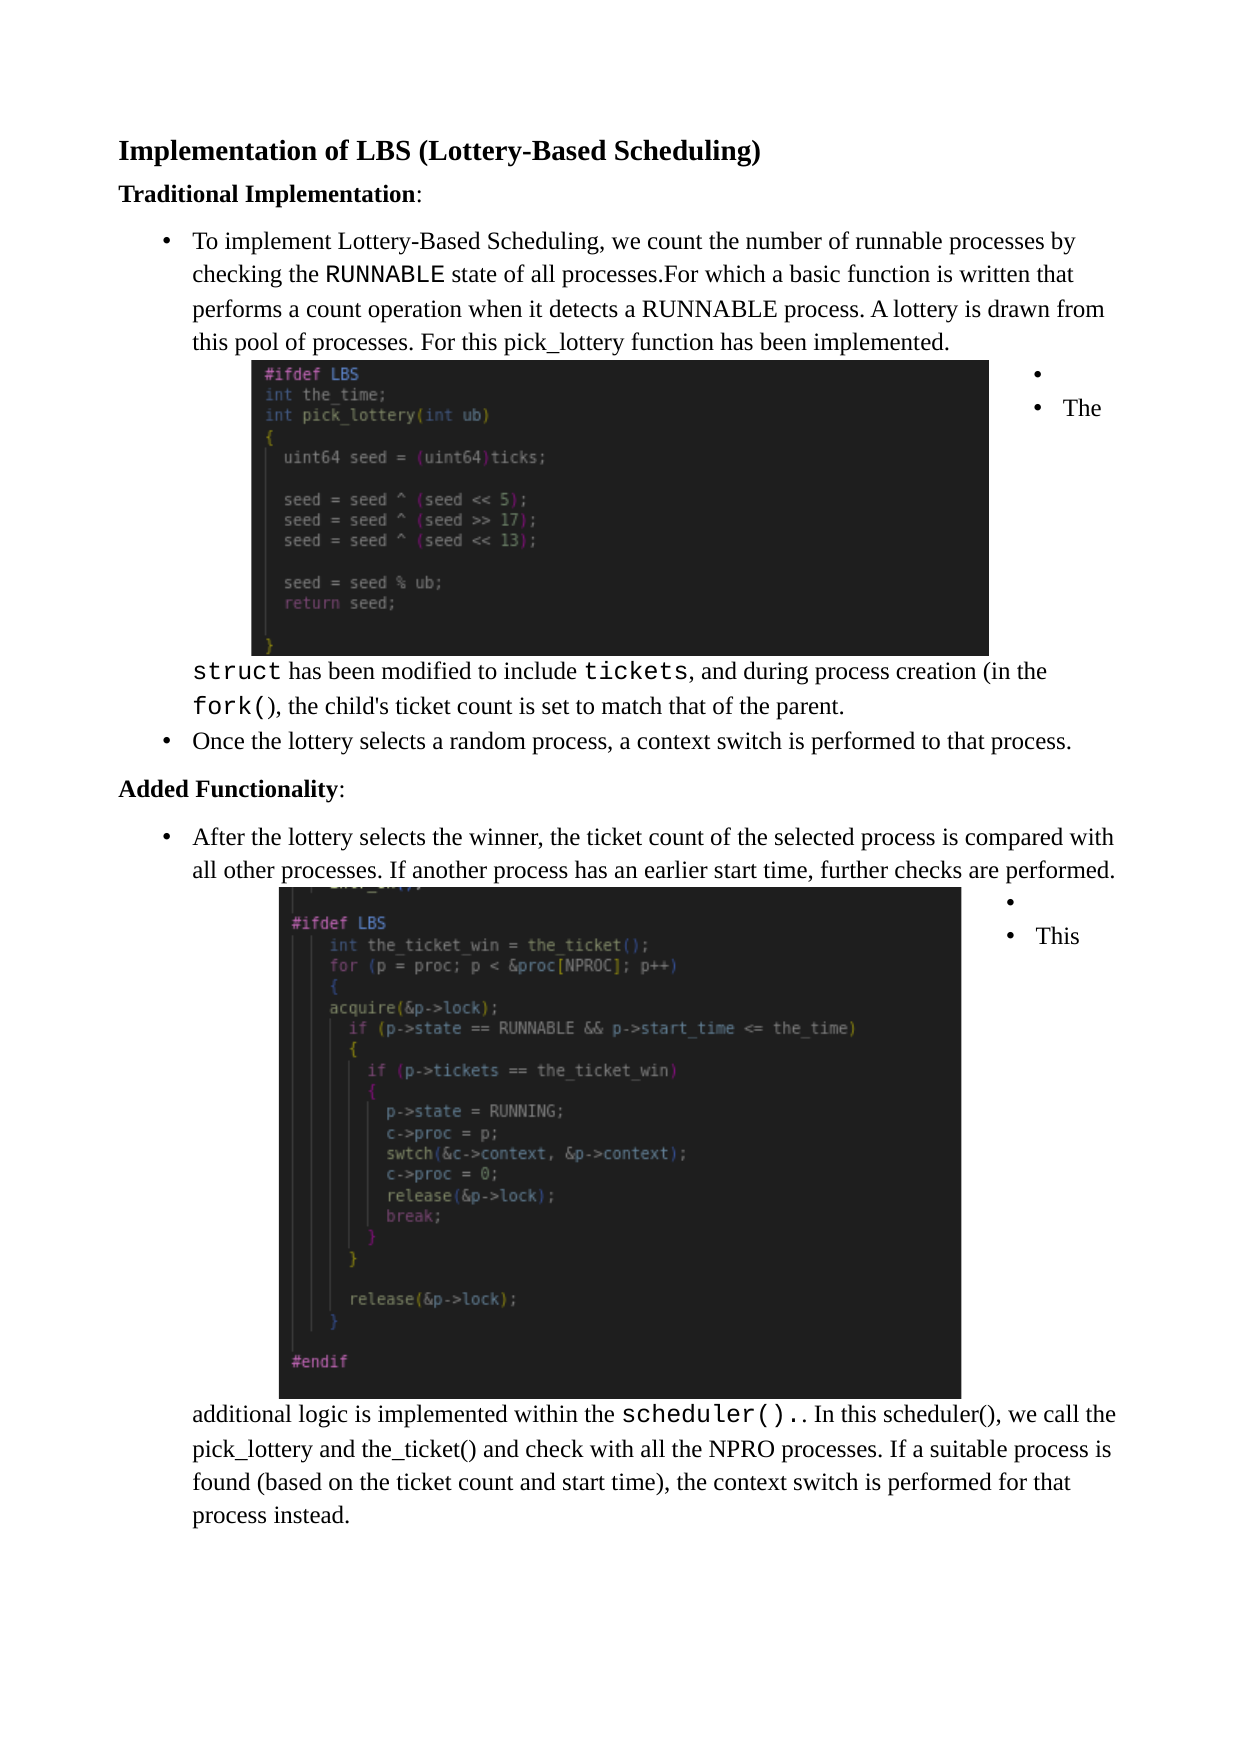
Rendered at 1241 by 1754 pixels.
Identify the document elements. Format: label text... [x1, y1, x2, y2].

list To implement Lottery-Based Scheduling, we count the number of runnable processes by checking the RUNNABLE state of all processes.For which a basic function is written that performs a count operation when it detects a RUNNABLE process. A lottery is drawn from this pool of processes. For this pick_lottery function has been implemented. [162, 226, 1122, 356]
subtitle Implementation of LBS (Lottery-Based Scheduling) [118, 133, 1122, 166]
list Once the lottery selects a random process, a context switch is performed to that process. [162, 726, 1122, 755]
list This additional logic is implemented within the scheduler().. In this scheduler(), we call the pick_lottery and the_ticket() and check with all the NPRO processes. If a suitable process is found (based on the ticket count and start time), the context switch is performed for that process instead. [162, 921, 1122, 1528]
list After the lottery selects the winner, the ticket count of the selected process is compared with all other processes. If another process has an earlier start time, further checks are performed. [162, 822, 1122, 883]
text Added Functionality: [118, 774, 1122, 803]
picture [251, 360, 989, 656]
list The struct has been modified to include tickets, and during process creation (in the fork(), the child's ticket count is set to match that of the parent. [162, 393, 1122, 722]
picture [278, 887, 962, 1399]
text Traditional Implementation: [118, 179, 1122, 207]
